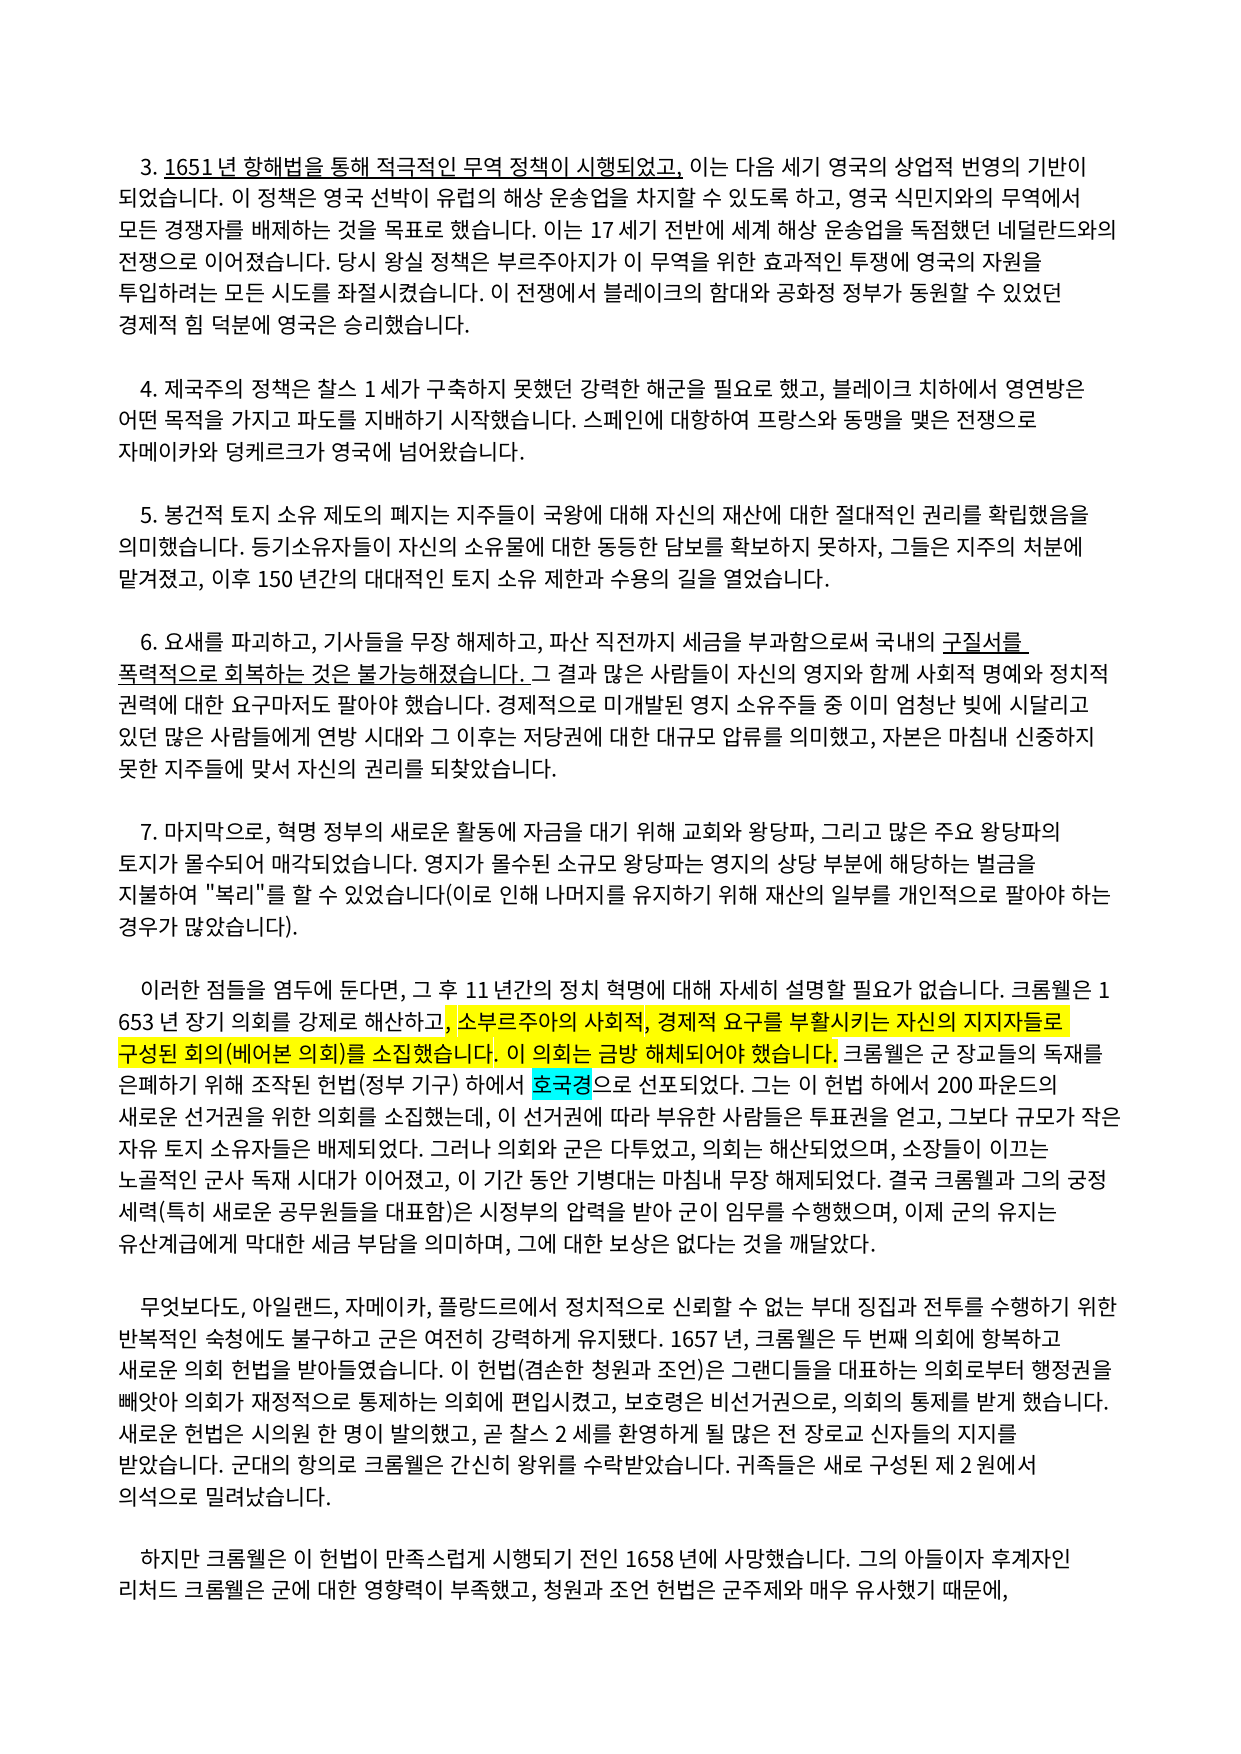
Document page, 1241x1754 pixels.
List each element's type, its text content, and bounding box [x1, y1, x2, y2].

text 무엇보다도, 아일랜드, 자메이카, 플랑드르에서 정치적으로 신뢰할 수 없는 부대 징집과 전투를 수행하기 위한 반복적인 숙청에도 불구하고 군은 여전히 강력하게 유지됐다. 1657년, 크롬웰은 두 번째 의회에 항복하고 새로운 의회 헌법을 받아들였습니다. 이 헌법(겸손한 청원과 조언)은 그랜디들을 대표하는 의회로부터 행정권을 빼앗아 의회가 재정적으로 통제하는 의회에 편입시켰고, 보호령은 비선거권으로, 의회의 통제를 받게 했습니다. 새로운 헌법은 시의원 한 명이 발의했고, 곧 찰스 2세를 환영하게 될 많은 전 장로교 신자들의 지지를 받았습니다. 군대의 항의로 크롬웰은 간신히 왕위를 수락받았습니다. 귀족들은 새로 구성된 제2원에서 의석으로 밀려났습니다. [118, 1290, 1122, 1512]
text 이러한 점들을 염두에 둔다면, 그 후 11년간의 정치 혁명에 대해 자세히 설명할 필요가 없습니다. 크롬웰은 1653년 장기 의회를 강제로 해산하고, 소부르주아의 사회적, 경제적 요구를 부활시키는 자신의 지지자들로 구성된 회의(베어본 의회)를 소집했습니다. 이 의회는 금방 해체되어야 했습니다. 크롬웰은 군 장교들의 독재를 은폐하기 위해 조작된 헌법(정부 기구) 하에서 호국경으로 선포되었다. 그는 이 헌법 하에서 200파운드의 새로운 선거권을 위한 의회를 소집했는데, 이 선거권에 따라 부유한 사람들은 투표권을 얻고, 그보다 규모가 작은 자유 토지 소유자들은 배제되었다. 그러나 의회와 군은 다투었고, 의회는 해산되었으며, 소장들이 이끄는 노골적인 군사 독재 시대가 이어졌고, 이 기간 동안 기병대는 마침내 무장 해제되었다. 결국 크롬웰과 그의 궁정 세력(특히 새로운 공무원들을 대표함)은 시정부의 압력을 받아 군이 임무를 수행했으며, 이제 군의 유지는 유산계급에게 막대한 세금 부담을 의미하며, 그에 대한 보상은 없다는 것을 깨달았다. [118, 973, 1122, 1258]
text 6. 요새를 파괴하고, 기사들을 무장 해제하고, 파산 직전까지 세금을 부과함으로써 국내의 구질서를 폭력적으로 회복하는 것은 불가능해졌습니다. 그 결과 많은 사람들이 자신의 영지와 함께 사회적 명예와 정치적 권력에 대한 요구마저도 팔아야 했습니다. 경제적으로 미개발된 영지 소유주들 중 이미 엄청난 빚에 시달리고 있던 많은 사람들에게 연방 시대와 그 이후는 저당권에 대한 대규모 압류를 의미했고, 자본은 마침내 신중하지 못한 지주들에 맞서 자신의 권리를 되찾았습니다. [118, 625, 1122, 783]
text 5. 봉건적 토지 소유 제도의 폐지는 지주들이 국왕에 대해 자신의 재산에 대한 절대적인 권리를 확립했음을 의미했습니다. 등기소유자들이 자신의 소유물에 대한 동등한 담보를 확보하지 못하자, 그들은 지주의 처분에 맡겨졌고, 이후 150년간의 대대적인 토지 소유 제한과 수용의 길을 열었습니다. [118, 498, 1122, 593]
text 4. 제국주의 정책은 찰스 1세가 구축하지 못했던 강력한 해군을 필요로 했고, 블레이크 치하에서 영연방은 어떤 목적을 가지고 파도를 지배하기 시작했습니다. 스페인에 대항하여 프랑스와 동맹을 맺은 전쟁으로 자메이카와 덩케르크가 영국에 넘어왔습니다. [118, 372, 1122, 467]
text 7. 마지막으로, 혁명 정부의 새로운 활동에 자금을 대기 위해 교회와 왕당파, 그리고 많은 주요 왕당파의 토지가 몰수되어 매각되었습니다. 영지가 몰수된 소규모 왕당파는 영지의 상당 부분에 해당하는 벌금을 지불하여 "복리"를 할 수 있었습니다(이로 인해 나머지를 유지하기 위해 재산의 일부를 개인적으로 팔아야 하는 경우가 많았습니다). [118, 815, 1122, 942]
text 3. 1651년 항해법을 통해 적극적인 무역 정책이 시행되었고, 이는 다음 세기 영국의 상업적 번영의 기반이 되었습니다. 이 정책은 영국 선박이 유럽의 해상 운송업을 차지할 수 있도록 하고, 영국 식민지와의 무역에서 모든 경쟁자를 배제하는 것을 목표로 했습니다. 이는 17세기 전반에 세계 해상 운송업을 독점했던 네덜란드와의 전쟁으로 이어졌습니다. 당시 왕실 정책은 부르주아지가 이 무역을 위한 효과적인 투쟁에 영국의 자원을 투입하려는 모든 시도를 좌절시켰습니다. 이 전쟁에서 블레이크의 함대와 공화정 정부가 동원할 수 있었던 경제적 힘 덕분에 영국은 승리했습니다. [118, 150, 1122, 340]
text 하지만 크롬웰은 이 헌법이 만족스럽게 시행되기 전인 1658년에 사망했습니다. 그의 아들이자 후계자인 리처드 크롬웰은 군에 대한 영향력이 부족했고, 청원과 조언 헌법은 군주제와 매우 유사했기 때문에, [118, 1542, 1122, 1605]
